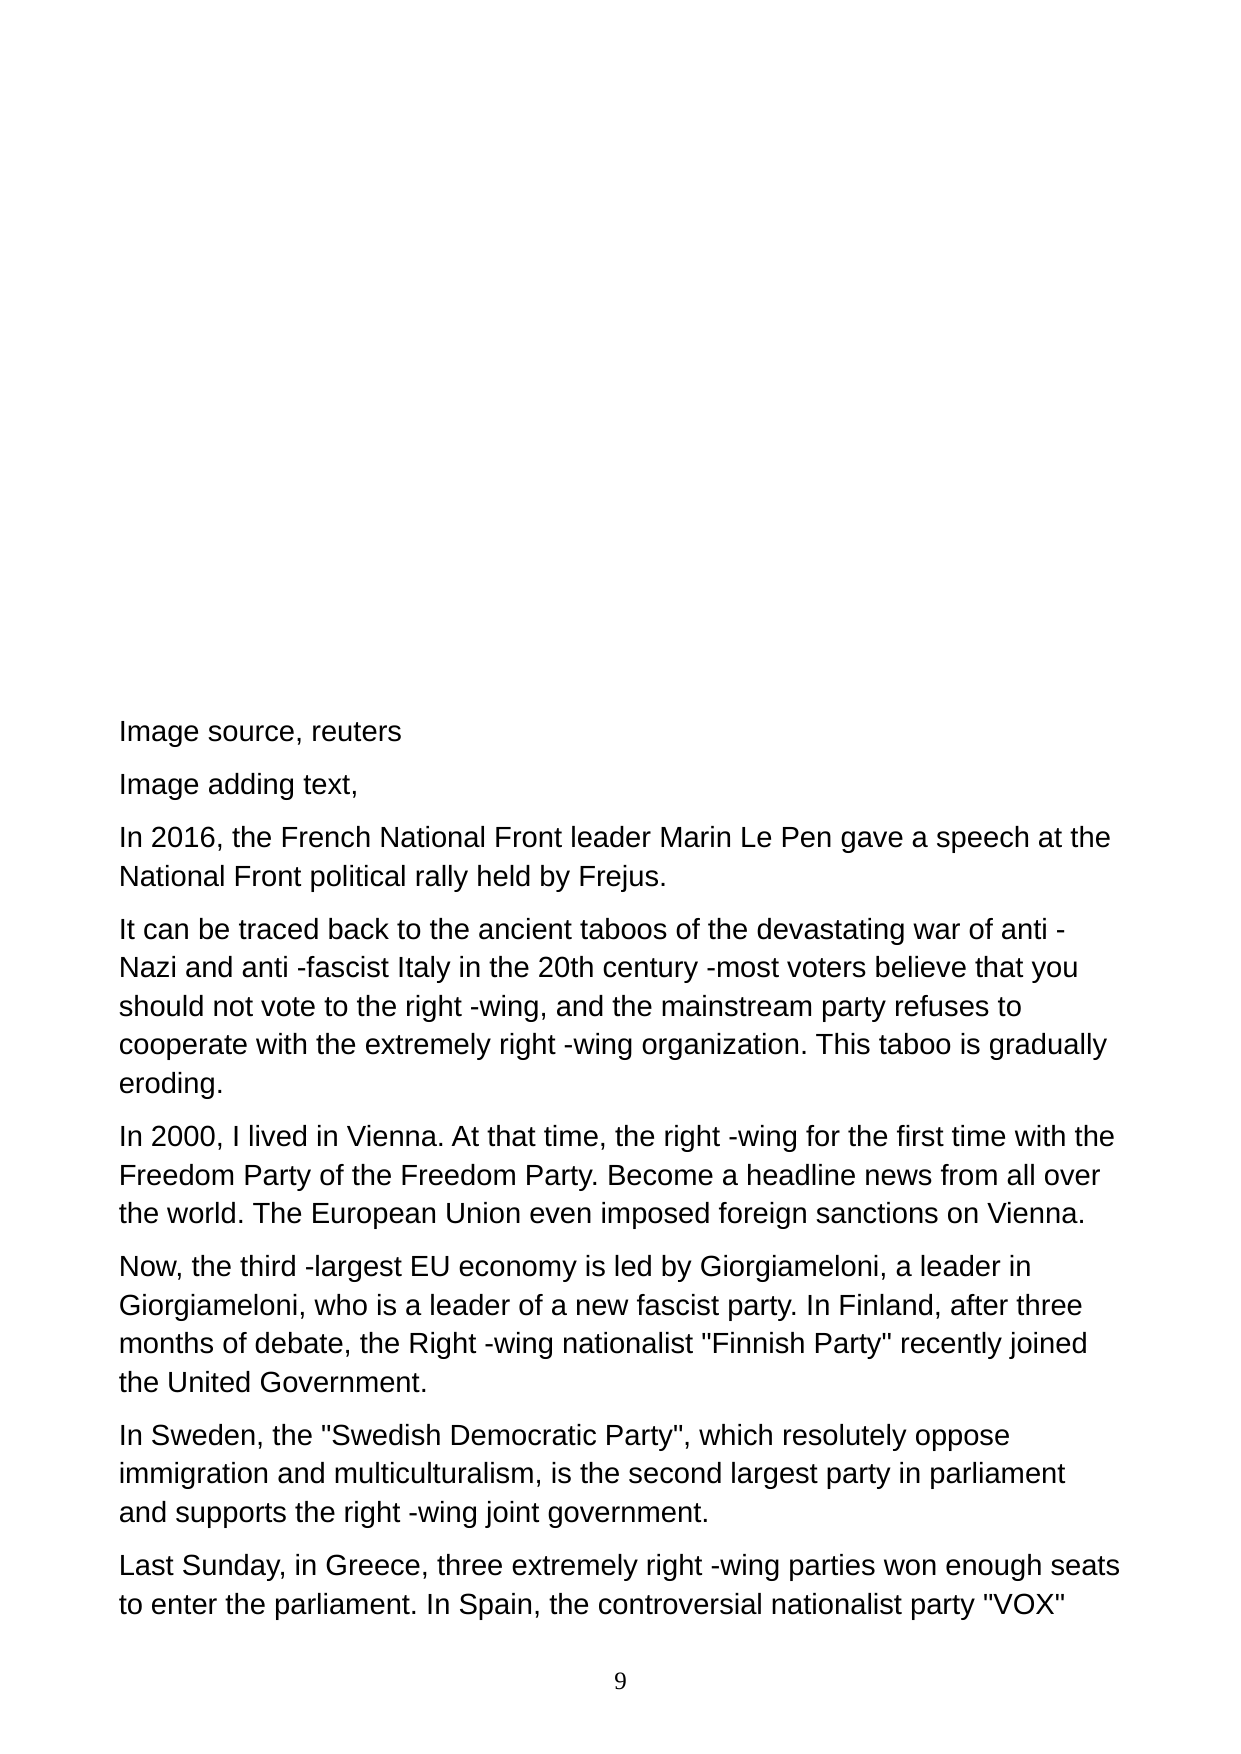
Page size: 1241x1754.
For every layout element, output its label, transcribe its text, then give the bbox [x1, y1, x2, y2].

text Last Sunday, in Greece, three extremely right -wing parties won enough seats to enter the parliament. In Spain, the controversial nationalist party "VOX" [118, 1548, 1122, 1620]
text In 2016, the French National Front leader Marin Le Pen gave a speech at the National Front political rally held by Frejus. [118, 820, 1122, 892]
text Image source, reuters [118, 118, 1122, 747]
text It can be traced back to the ancient taboos of the devastating war of anti -Nazi and anti -fascist Italy in the 20th century -most voters believe that you should not vote to the right -wing, and the mainstream party refuses to cooperate with the extremely right -wing organization. This taboo is gradually eroding. [118, 912, 1122, 1099]
text Image adding text, [118, 767, 1122, 801]
text In 2000, I lived in Vienna. At that time, the right -wing for the first time with the Freedom Party of the Freedom Party. Become a headline news from all over the world. The European Union even imposed foreign sanctions on Vienna. [118, 1119, 1122, 1230]
text Now, the third -largest EU economy is led by Giorgiameloni, a leader in Giorgiameloni, who is a leader of a new fascist party. In Finland, after three months of debate, the Right -wing nationalist "Finnish Party" recently joined the United Government. [118, 1249, 1122, 1398]
text In Sweden, the "Swedish Democratic Party", which resolutely oppose immigration and multiculturalism, is the second largest party in parliament and supports the right -wing joint government. [118, 1418, 1122, 1529]
